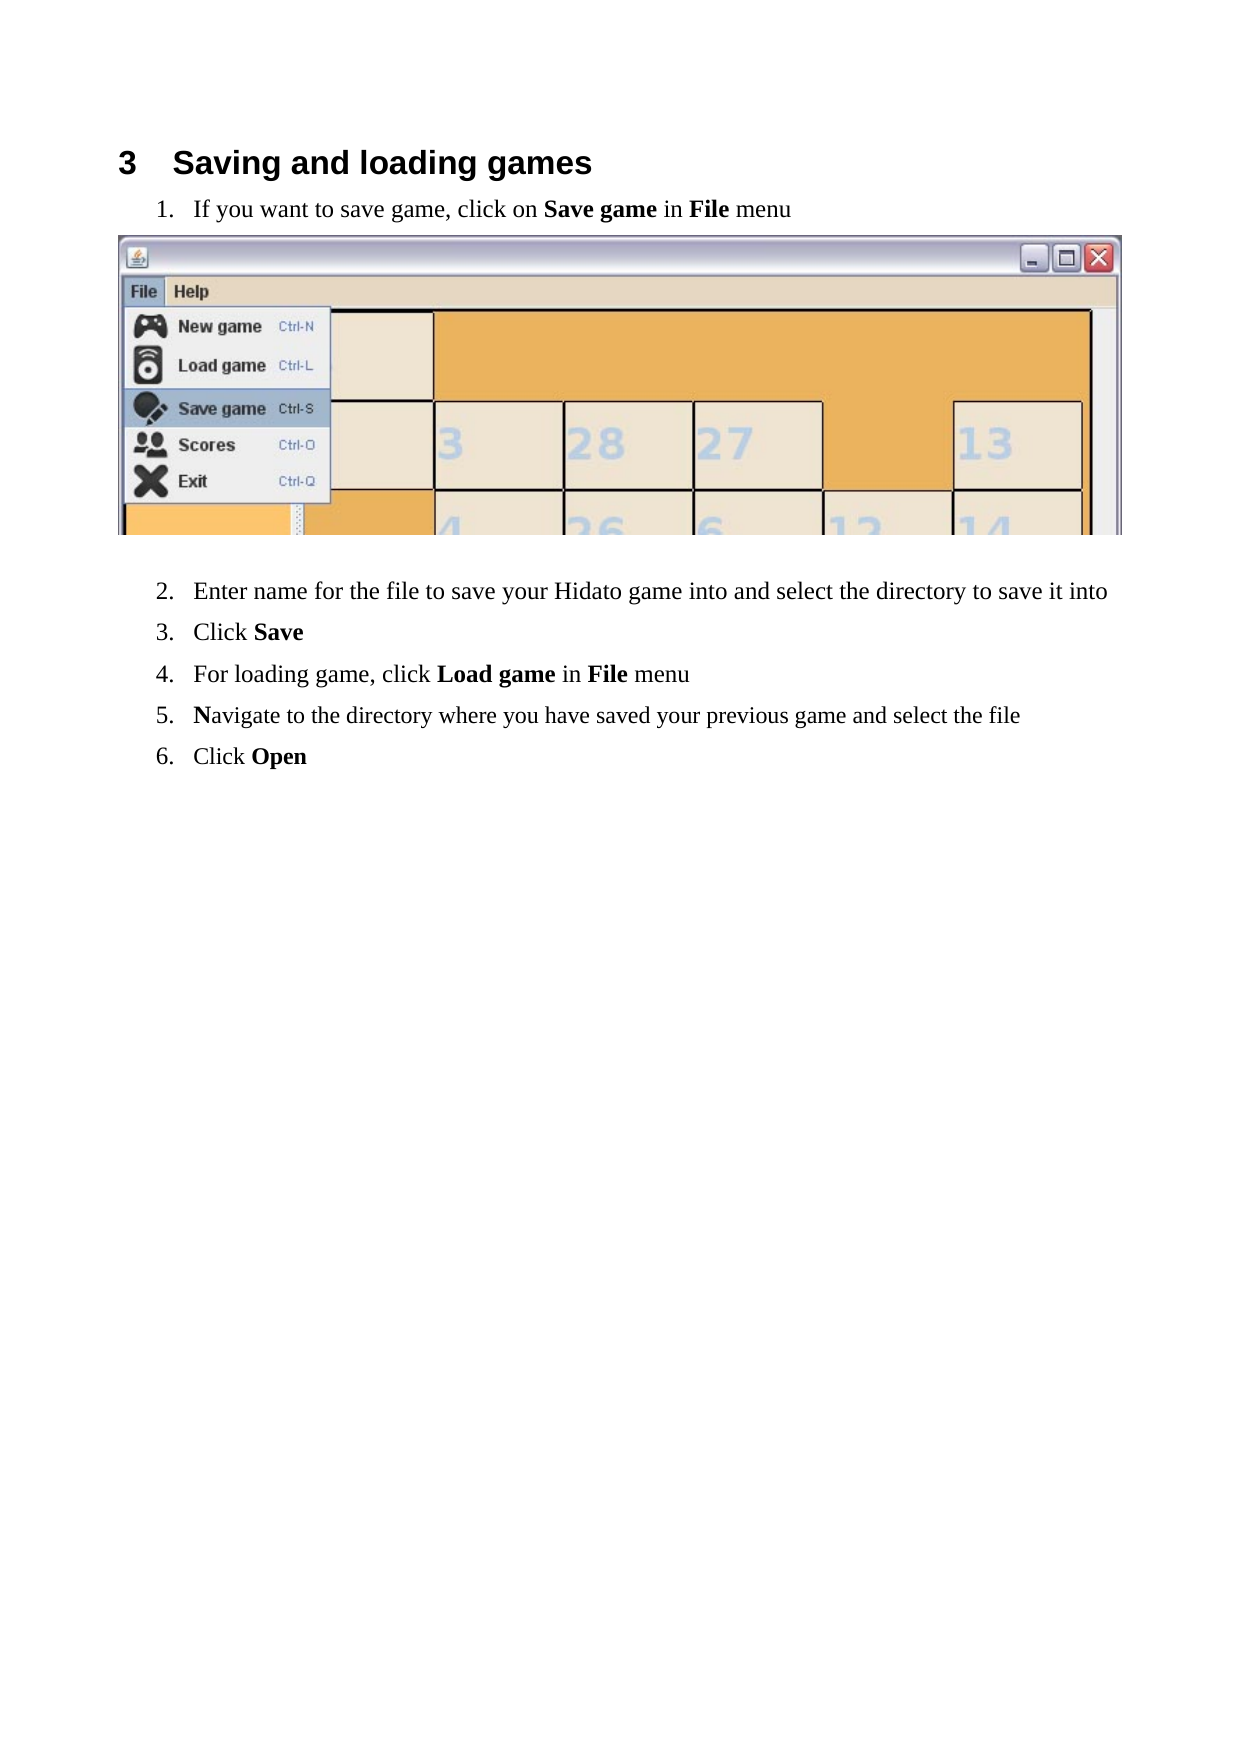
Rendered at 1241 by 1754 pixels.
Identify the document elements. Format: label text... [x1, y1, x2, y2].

list Click Save [156, 617, 1122, 646]
picture [118, 235, 1122, 535]
list Navigate to the directory where you have saved your previous game and select the file [156, 700, 1122, 729]
subtitle Saving and loading games [118, 143, 1122, 182]
list Click Open [156, 741, 1122, 770]
list Enter name for the file to save your Hidato game into and select the directory to save it into [156, 576, 1122, 605]
list For loading game, click Load game in File menu [156, 659, 1122, 687]
list If you want to save game, click on Save game in File menu [156, 194, 1122, 223]
